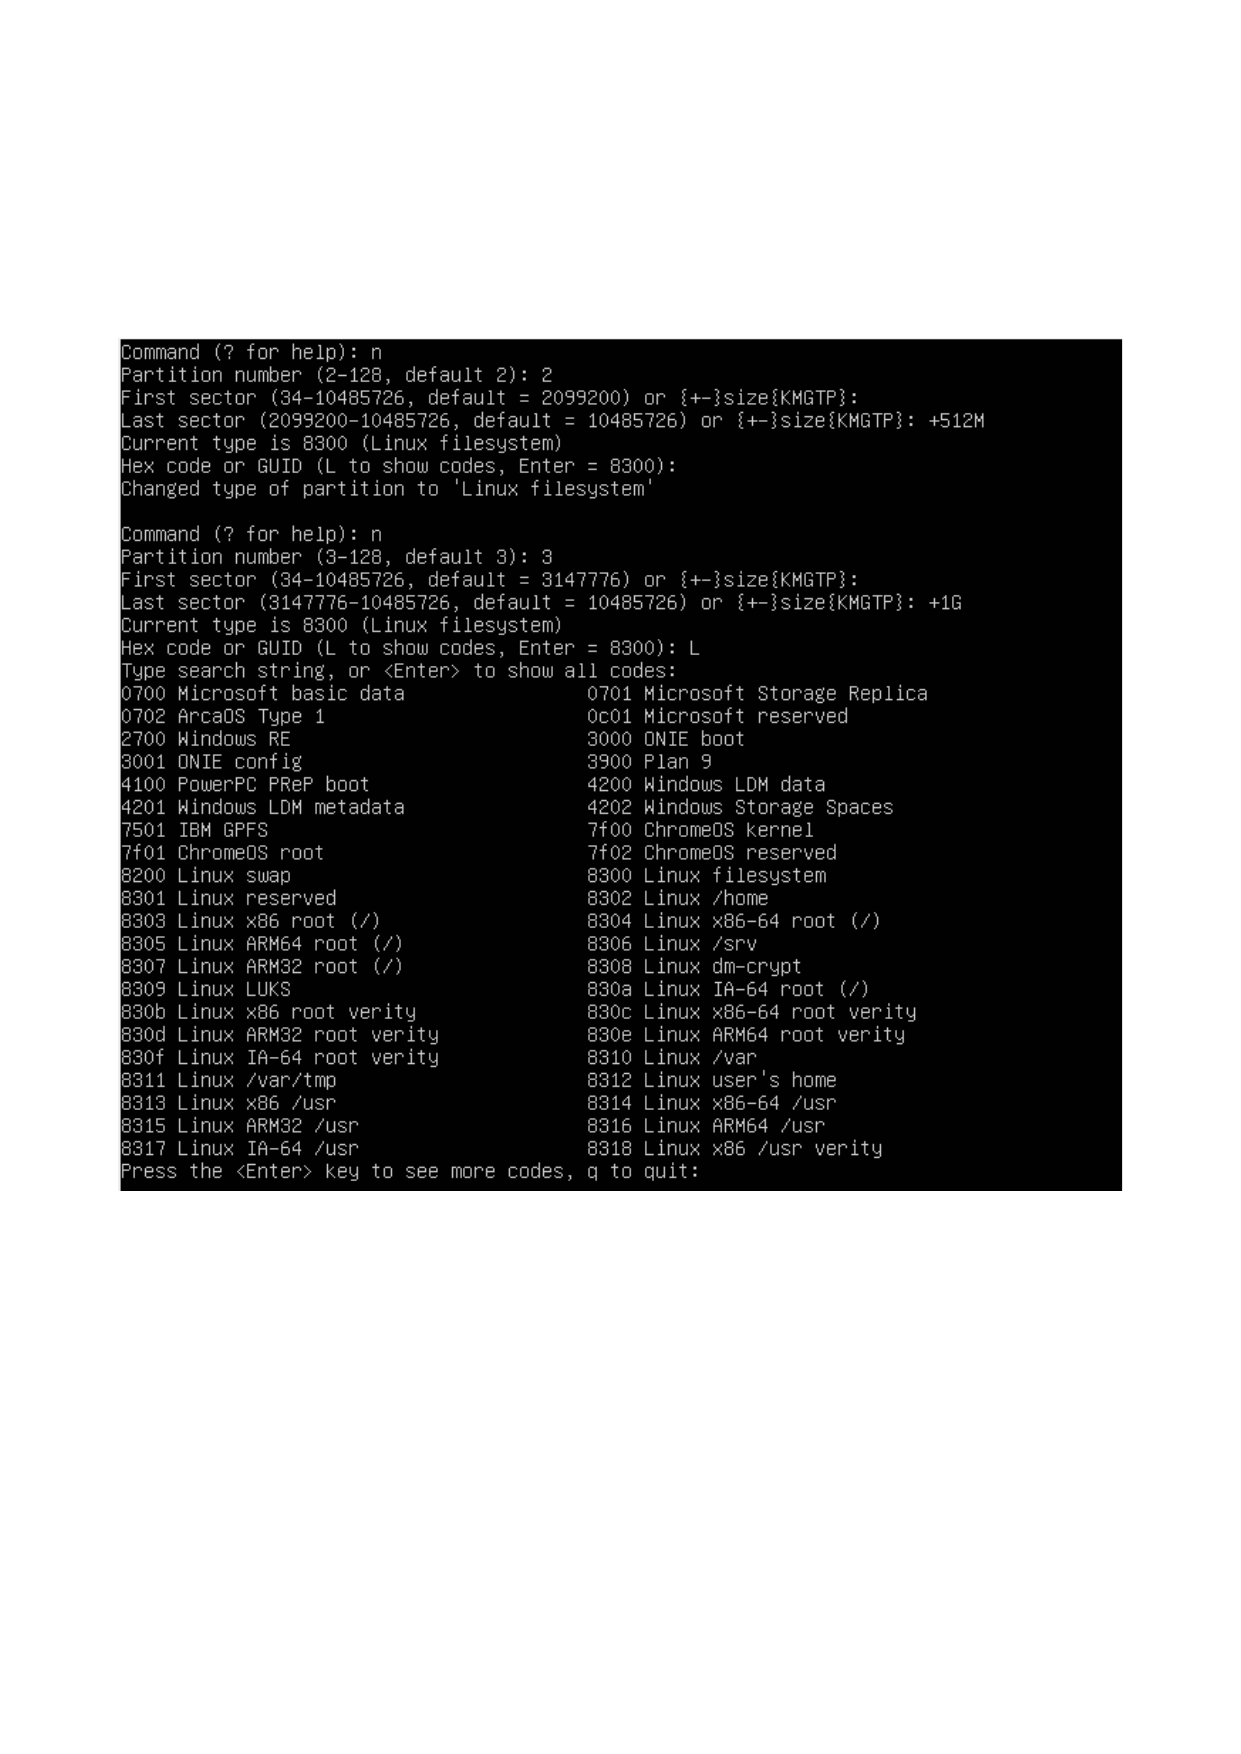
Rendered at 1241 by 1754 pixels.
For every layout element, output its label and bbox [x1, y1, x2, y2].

picture [118, 338, 1123, 1191]
